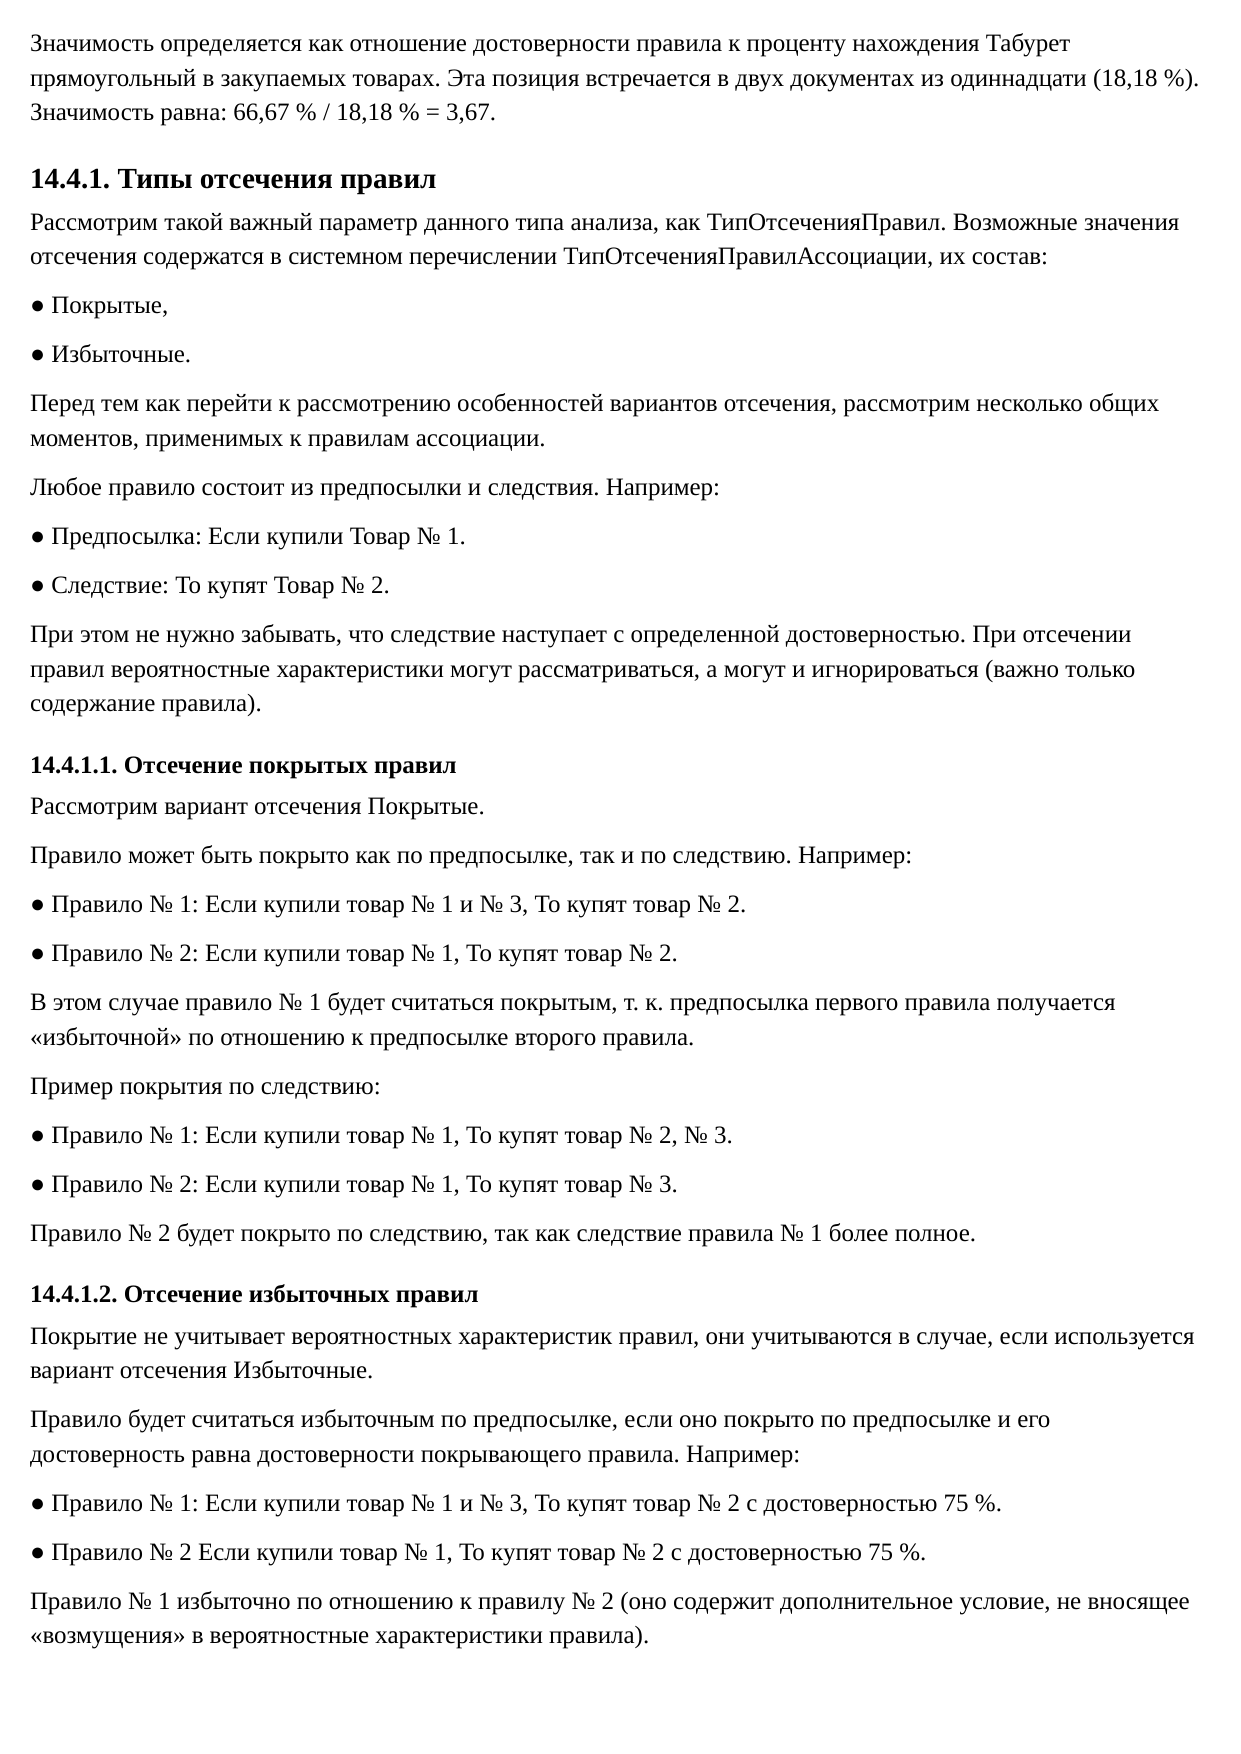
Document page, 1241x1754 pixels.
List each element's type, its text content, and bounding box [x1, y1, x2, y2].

text ● Правило № 2: Если купили товар № 1, То купят товар № 3. [30, 1169, 1211, 1198]
text В этом случае правило № 1 будет считаться покрытым, т. к. предпосылка первого правила получается «избыточной» по отношению к предпосылке второго правила. [30, 987, 1211, 1050]
text Перед тем как перейти к рассмотрению особенностей вариантов отсечения, рассмотрим несколько общих моментов, применимых к правилам ассоциации. [30, 388, 1211, 452]
text ● Правило № 1: Если купили товар № 1, То купят товар № 2, № 3. [30, 1120, 1211, 1148]
text ● Следствие: То купят Товар № 2. [30, 570, 1211, 599]
text Правило будет считаться избыточным по предпосылке, если оно покрыто по предпосылке и его достоверность равна достоверности покрывающего правила. Например: [30, 1404, 1211, 1467]
text ● Правило № 1: Если купили товар № 1 и № 3, То купят товар № 2 с достоверностью 75 %. [30, 1488, 1211, 1517]
text ● Правило № 2 Если купили товар № 1, То купят товар № 2 с достоверностью 75 %. [30, 1537, 1211, 1566]
text Рассмотрим вариант отсечения Покрытые. [30, 791, 1211, 820]
text ● Правило № 2: Если купили товар № 1, То купят товар № 2. [30, 938, 1211, 967]
text ● Покрытые, [30, 290, 1211, 319]
text Значимость определяется как отношение достоверности правила к проценту нахождения Табурет прямоугольный в закупаемых товарах. Эта позиция встречается в двух документах из одиннадцати (18,18 %). Значимость равна: 66,67 % / 18,18 % = 3,67. [30, 28, 1211, 126]
text Покрытие не учитывает вероятностных характеристик правил, они учитываются в случае, если используется вариант отсечения Избыточные. [30, 1321, 1211, 1384]
text Пример покрытия по следствию: [30, 1071, 1211, 1099]
text ● Правило № 1: Если купили товар № 1 и № 3, То купят товар № 2. [30, 889, 1211, 918]
text ● Избыточные. [30, 339, 1211, 368]
subtitle 14.4.1.2. Отсечение избыточных правил [30, 1279, 1211, 1308]
subtitle 14.4.1.1. Отсечение покрытых правил [30, 750, 1211, 778]
text Рассмотрим такой важный параметр данного типа анализа, как ТипОтсеченияПравил. Возможные значения отсечения содержатся в системном перечислении ТипОтсеченияПравилАссоциации, их состав: [30, 207, 1211, 270]
text Правило № 1 избыточно по отношению к правилу № 2 (оно содержит дополнительное условие, не вносящее «возмущения» в вероятностные характеристики правила). [30, 1586, 1211, 1649]
text При этом не нужно забывать, что следствие наступает с определенной достоверностью. При отсечении правил вероятностные характеристики могут рассматриваться, а могут и игнорироваться (важно только содержание правила). [30, 619, 1211, 717]
text Правило № 2 будет покрыто по следствию, так как следствие правила № 1 более полное. [30, 1218, 1211, 1247]
text Любое правило состоит из предпосылки и следствия. Например: [30, 472, 1211, 501]
text ● Предпосылка: Если купили Товар № 1. [30, 521, 1211, 550]
subtitle 14.4.1. Типы отсечения правил [30, 161, 1211, 194]
text Правило может быть покрыто как по предпосылке, так и по следствию. Например: [30, 840, 1211, 869]
